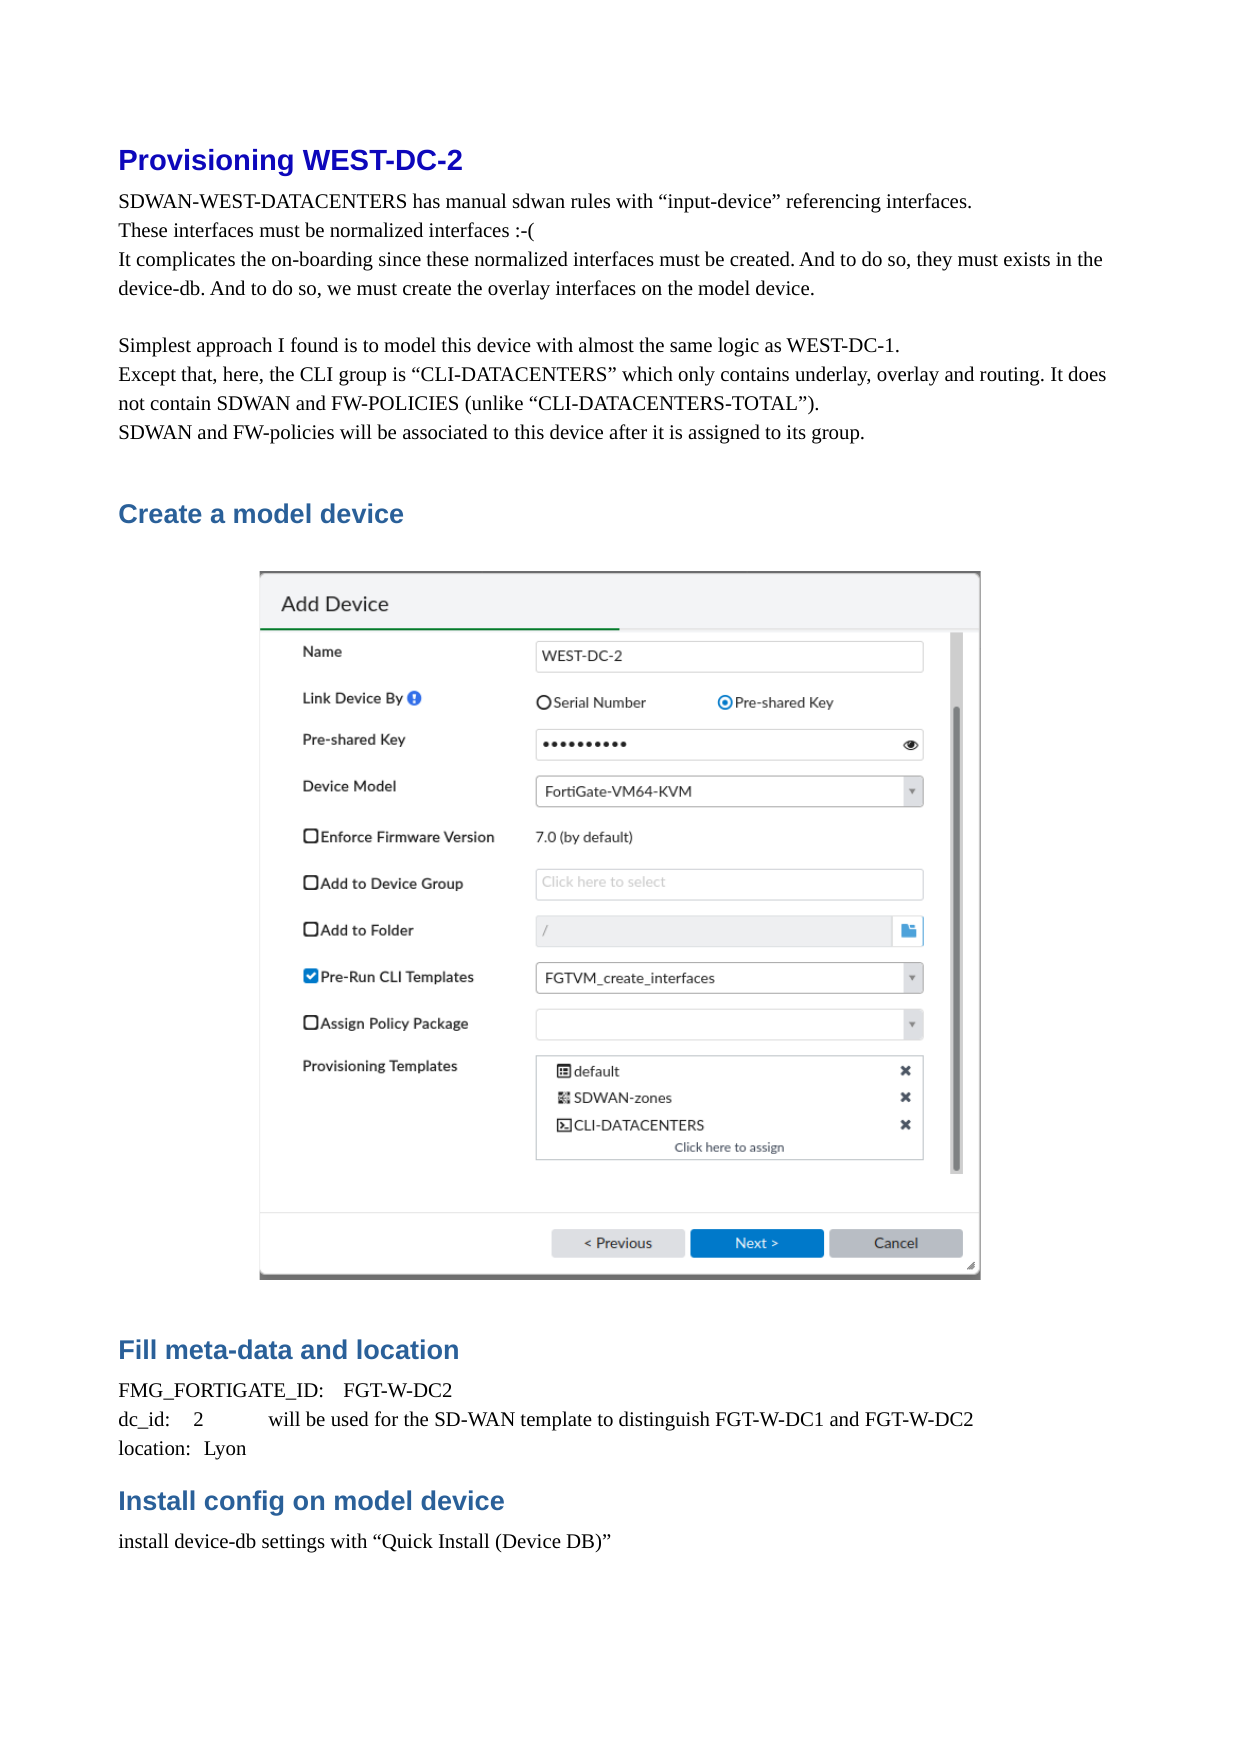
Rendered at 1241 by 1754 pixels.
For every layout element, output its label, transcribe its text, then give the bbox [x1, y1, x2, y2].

text dc_id: 2 will be used for the SD-WAN template to distinguish FGT-W-DC1 and FGT-W-DC2 [118, 1407, 1122, 1431]
subtitle Fill meta-data and location [118, 1334, 1122, 1366]
text SDWAN and FW-policies will be associated to this device after it is assigned to its group. [118, 420, 1122, 444]
text install device-db settings with “Quick Install (Device DB)” [118, 1529, 1122, 1553]
subtitle Create a model device [118, 498, 1122, 530]
text It complicates the on-boarding since these normalized interfaces must be created. And to do so, they must exists in the device-db. And to do so, we must create the overlay interfaces on the model device. [118, 247, 1122, 300]
picture [259, 571, 981, 1280]
text FMG_FORTIGATE_ID: FGT-W-DC2 [118, 1378, 1122, 1402]
text Except that, here, the CLI group is “CLI-DATACENTERS” which only contains underlay, overlay and routing. It does not contain SDWAN and FW-POLICIES (unlike “CLI-DATACENTERS-TOTAL”). [118, 362, 1122, 415]
subtitle Provisioning WEST-DC-2 [118, 143, 1122, 177]
text These interfaces must be normalized interfaces :-( [118, 218, 1122, 242]
subtitle Install config on model device [118, 1485, 1122, 1517]
text Simplest approach I found is to model this device with almost the same logic as WEST-DC-1. [118, 333, 1122, 357]
text location: Lyon [118, 1436, 1122, 1460]
text SDWAN-WEST-DATACENTERS has manual sdwan rules with “input-device” referencing interfaces. [118, 189, 1122, 213]
